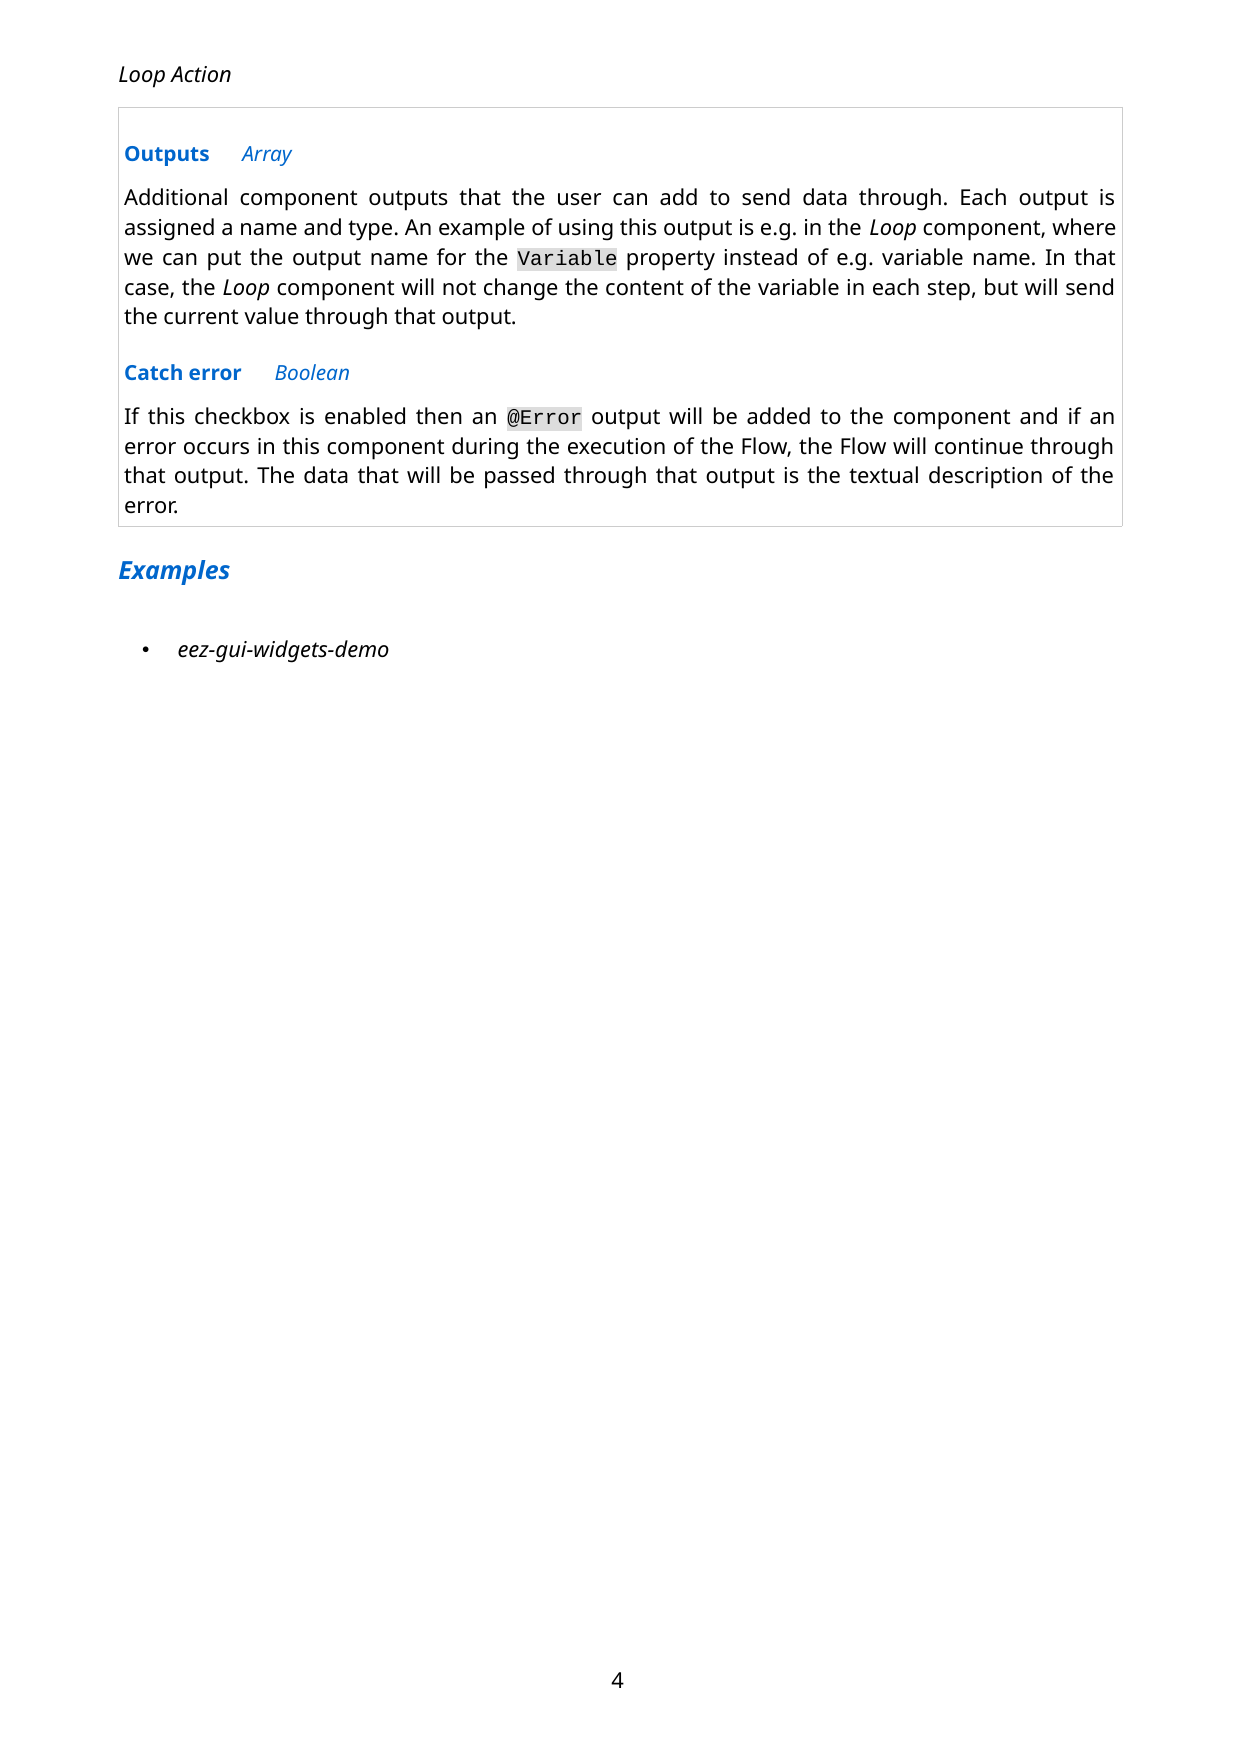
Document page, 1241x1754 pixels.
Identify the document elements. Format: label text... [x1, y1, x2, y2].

subtitle Examples [118, 552, 1122, 587]
list eez-gui-widgets-demo [142, 634, 1110, 664]
table_cell Outputs Array Additional component outputs that the user can add to send data through. Each output is assigned a name and type. An example of using this output is e.g. in the Loop component, where we can put the output name for the Variable property instead of e.g. variable name. In that case, the Loop component will not change the content of the variable in each step, but will send the current value through that output. Catch error Boolean If this checkbox is enabled then an @Error output will be added to the component and if an error occurs in this component during the execution of the Flow, the Flow will continue through that output. The data that will be passed through that output is the textual description of the error. [119, 108, 1122, 526]
